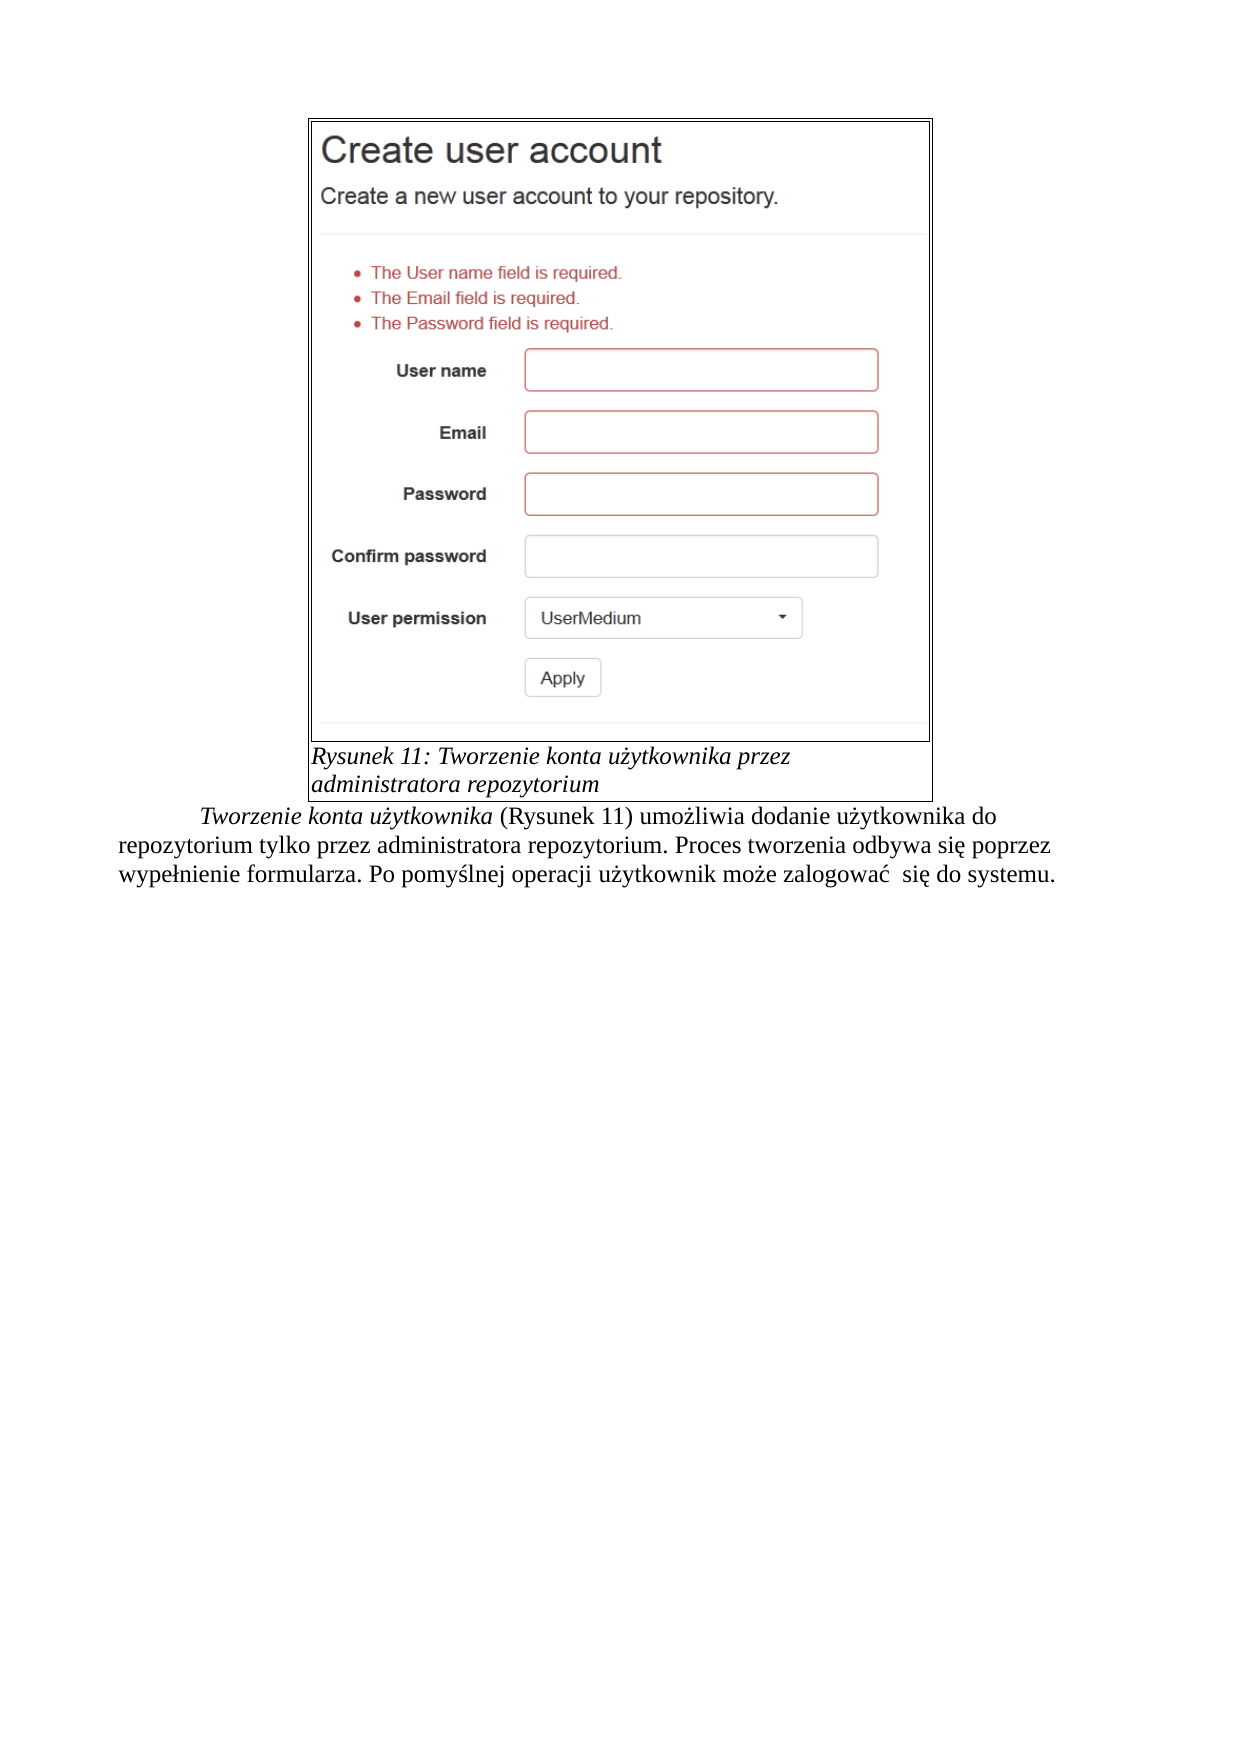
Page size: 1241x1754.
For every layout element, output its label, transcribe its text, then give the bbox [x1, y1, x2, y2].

picture [314, 124, 927, 738]
text [312, 122, 929, 741]
text Rysunek 11: Tworzenie konta użytkownika przez administratora repozytorium [311, 742, 929, 798]
text Tworzenie konta użytkownika (Rysunek 11) umożliwia dodanie użytkownika do repozytorium tylko przez administratora repozytorium. Proces tworzenia odbywa się poprzez wypełnienie formularza. Po pomyślnej operacji użytkownik może zalogować się do systemu. [118, 118, 1122, 887]
